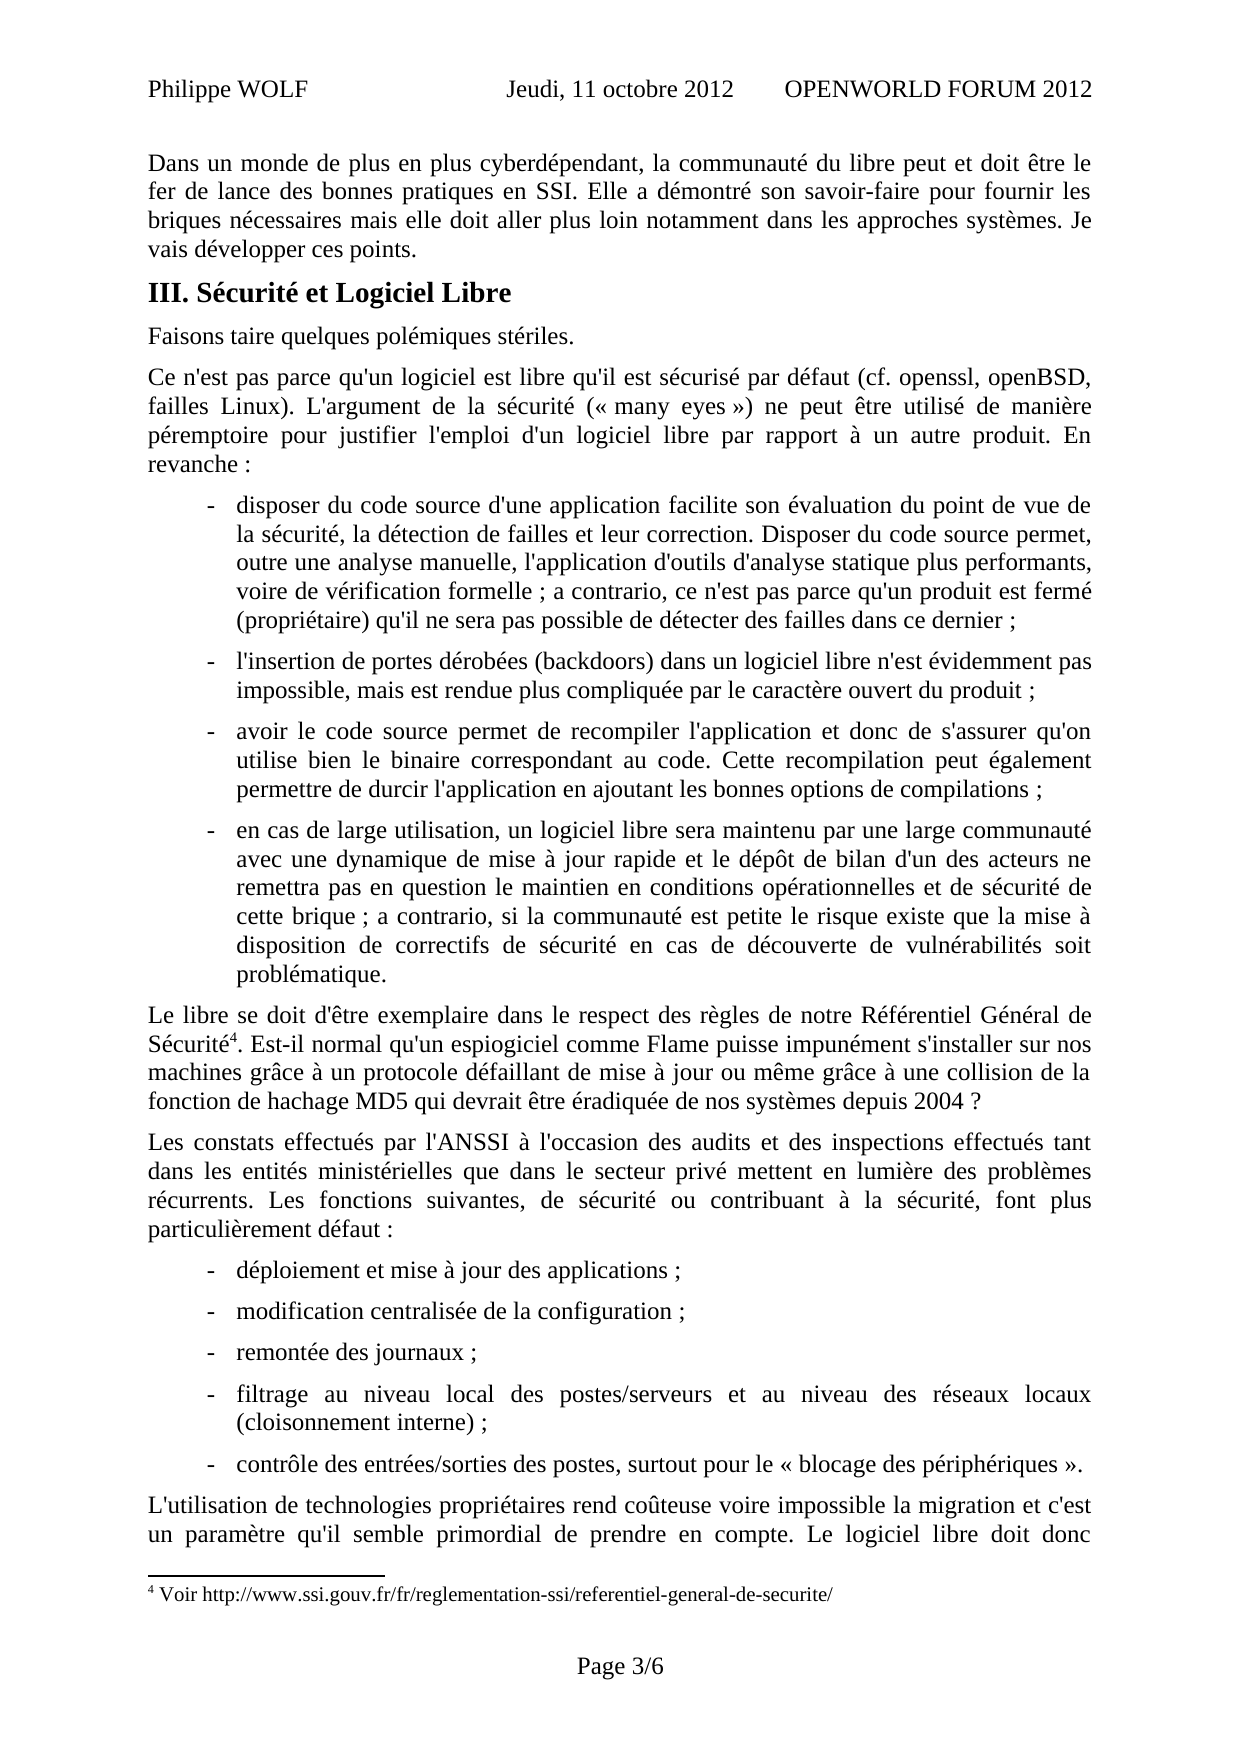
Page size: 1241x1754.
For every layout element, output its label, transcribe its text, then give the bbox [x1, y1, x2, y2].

text Les constats effectués par l'ANSSI à l'occasion des audits et des inspections effectués tant dans les entités ministérielles que dans le secteur privé mettent en lumière des problèmes récurrents. Les fonctions suivantes, de sécurité ou contribuant à la sécurité, font plus particulièrement défaut : [148, 1127, 1093, 1242]
text III. Sécurité et Logiciel Libre [148, 275, 1093, 309]
text Faisons taire quelques polémiques stériles. [148, 321, 1093, 350]
text Voir http://www.ssi.gouv.fr/fr/reglementation-ssi/referentiel-general-de-securite/ [148, 1582, 1093, 1606]
list - déploiement et mise à jour des applications ; [207, 1255, 1093, 1284]
text Dans un monde de plus en plus cyberdépendant, la communauté du libre peut et doit être le fer de lance des bonnes pratiques en SSI. Elle a démontré son savoir-faire pour fournir les briques nécessaires mais elle doit aller plus loin notamment dans les approches systèmes. Je vais développer ces points. [148, 148, 1093, 263]
list - en cas de large utilisation, un logiciel libre sera maintenu par une large communauté avec une dynamique de mise à jour rapide et le dépôt de bilan d'un des acteurs ne remettra pas en question le maintien en conditions opérationnelles et de sécurité de cette brique ; a contrario, si la communauté est petite le risque existe que la mise à disposition de correctifs de sécurité en cas de découverte de vulnérabilités soit problématique. [207, 815, 1093, 987]
list - modification centralisée de la configuration ; [207, 1296, 1093, 1325]
list - disposer du code source d'une application facilite son évaluation du point de vue de la sécurité, la détection de failles et leur correction. Disposer du code source permet, outre une analyse manuelle, l'application d'outils d'analyse statique plus performants, voire de vérification formelle ; a contrario, ce n'est pas parce qu'un produit est fermé (propriétaire) qu'il ne sera pas possible de détecter des failles dans ce dernier ; [207, 490, 1093, 634]
text Ce n'est pas parce qu'un logiciel est libre qu'il est sécurisé par défaut (cf. openssl, openBSD, failles Linux). L'argument de la sécurité (« many eyes ») ne peut être utilisé de manière péremptoire pour justifier l'emploi d'un logiciel libre par rapport à un autre produit. En revanche : [148, 362, 1093, 477]
text L'utilisation de technologies propriétaires rend coûteuse voire impossible la migration et c'est un paramètre qu'il semble primordial de prendre en compte. Le logiciel libre doit donc [148, 1490, 1093, 1547]
list - contrôle des entrées/sorties des postes, surtout pour le « blocage des périphériques ». [207, 1449, 1093, 1477]
list - filtrage au niveau local des postes/serveurs et au niveau des réseaux locaux (cloisonnement interne) ; [207, 1379, 1093, 1436]
list - avoir le code source permet de recompiler l'application et donc de s'assurer qu'on utilise bien le binaire correspondant au code. Cette recompilation peut également permettre de durcir l'application en ajoutant les bonnes options de compilations ; [207, 716, 1093, 802]
text Le libre se doit d'être exemplaire dans le respect des règles de notre Référentiel Général de Sécurité. Est-il normal qu'un espiogiciel comme Flame puisse impunément s'installer sur nos machines grâce à un protocole défaillant de mise à jour ou même grâce à une collision de la fonction de hachage MD5 qui devrait être éradiquée de nos systèmes depuis 2004 ? [148, 1000, 1093, 1115]
list - l'insertion de portes dérobées (backdoors) dans un logiciel libre n'est évidemment pas impossible, mais est rendue plus compliquée par le caractère ouvert du produit ; [207, 646, 1093, 704]
list - remontée des journaux ; [207, 1337, 1093, 1366]
